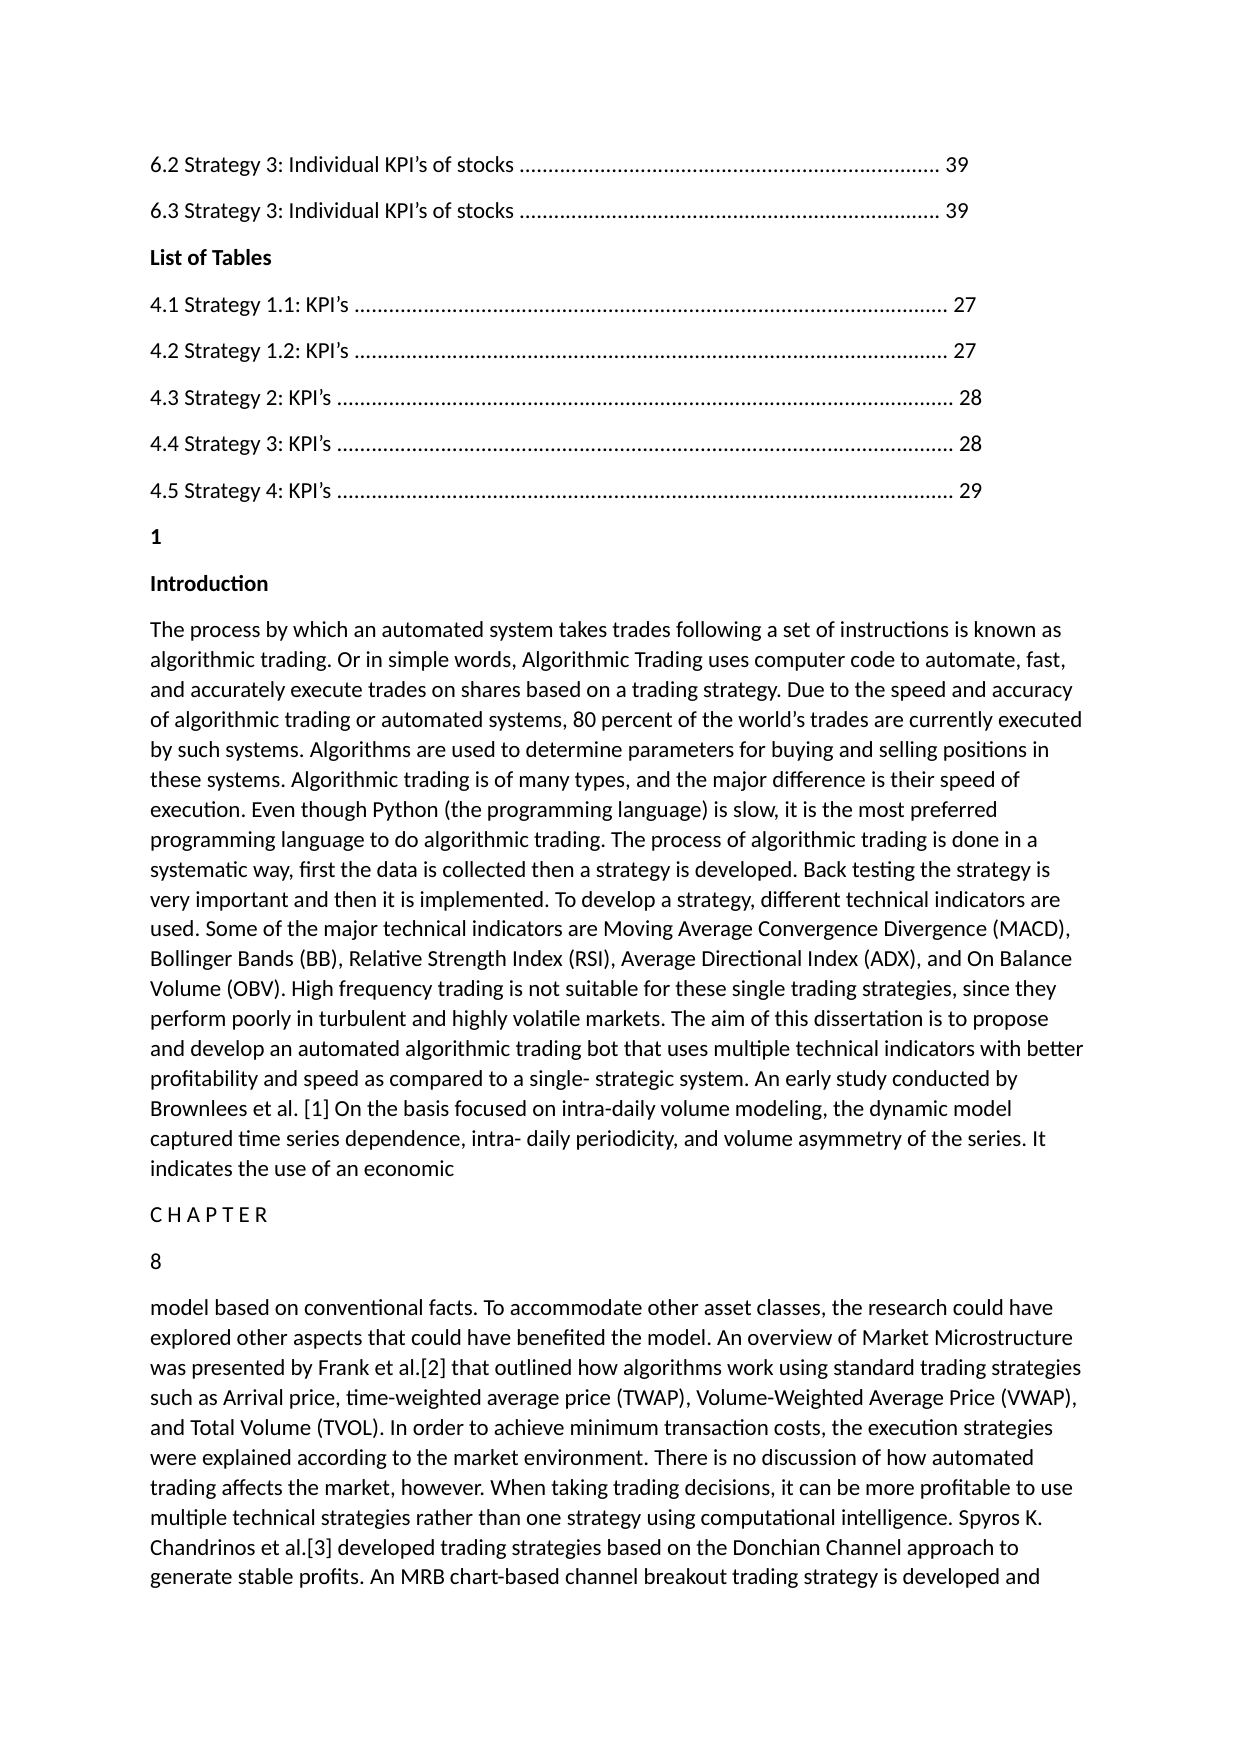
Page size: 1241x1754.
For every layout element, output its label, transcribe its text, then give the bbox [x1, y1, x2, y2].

text List of Tables [150, 243, 1090, 271]
text 4.2 Strategy 1.2: KPI’s ....................................................................................................... 27 [150, 336, 1090, 364]
text 4.5 Strategy 4: KPI’s ........................................................................................................... 29 [150, 476, 1090, 504]
text C H A P T E R [150, 1200, 1090, 1228]
text 8 [150, 1247, 1090, 1275]
text The process by which an automated system takes trades following a set of instructions is known as algorithmic trading. Or in simple words, Algorithmic Trading uses computer code to automate, fast, and accurately execute trades on shares based on a trading strategy. Due to the speed and accuracy of algorithmic trading or automated systems, 80 percent of the world’s trades are currently executed by such systems. Algorithms are used to determine parameters for buying and selling positions in these systems. Algorithmic trading is of many types, and the major difference is their speed of execution. Even though Python (the programming language) is slow, it is the most preferred programming language to do algorithmic trading. The process of algorithmic trading is done in a systematic way, first the data is collected then a strategy is developed. Back testing the strategy is very important and then it is implemented. To develop a strategy, different technical indicators are used. Some of the major technical indicators are Moving Average Convergence Divergence (MACD), Bollinger Bands (BB), Relative Strength Index (RSI), Average Directional Index (ADX), and On Balance Volume (OBV). High frequency trading is not suitable for these single trading strategies, since they perform poorly in turbulent and highly volatile markets. The aim of this dissertation is to propose and develop an automated algorithmic trading bot that uses multiple technical indicators with better profitability and speed as compared to a single- strategic system. An early study conducted by Brownlees et al. [1] On the basis focused on intra-daily volume modeling, the dynamic model captured time series dependence, intra- daily periodicity, and volume asymmetry of the series. It indicates the use of an economic [150, 616, 1090, 1182]
text 4.3 Strategy 2: KPI’s ........................................................................................................... 28 [150, 383, 1090, 411]
text 6.2 Strategy 3: Individual KPI’s of stocks ......................................................................... 39 [150, 150, 1090, 178]
text 4.4 Strategy 3: KPI’s ........................................................................................................... 28 [150, 429, 1090, 457]
text 4.1 Strategy 1.1: KPI’s ....................................................................................................... 27 [150, 290, 1090, 318]
text Introduction [150, 569, 1090, 597]
text 1 [150, 522, 1090, 551]
text model based on conventional facts. To accommodate other asset classes, the research could have explored other aspects that could have benefited the model. An overview of Market Microstructure was presented by Frank et al.[2] that outlined how algorithms work using standard trading strategies such as Arrival price, time-weighted average price (TWAP), Volume-Weighted Average Price (VWAP), and Total Volume (TVOL). In order to achieve minimum transaction costs, the execution strategies were explained according to the market environment. There is no discussion of how automated trading affects the market, however. When taking trading decisions, it can be more profitable to use multiple technical strategies rather than one strategy using computational intelligence. Spyros K. Chandrinos et al.[3] developed trading strategies based on the Donchian Channel approach to generate stable profits. An MRB chart-based channel breakout trading strategy is developed and [150, 1293, 1090, 1591]
text 6.3 Strategy 3: Individual KPI’s of stocks ......................................................................... 39 [150, 197, 1090, 224]
